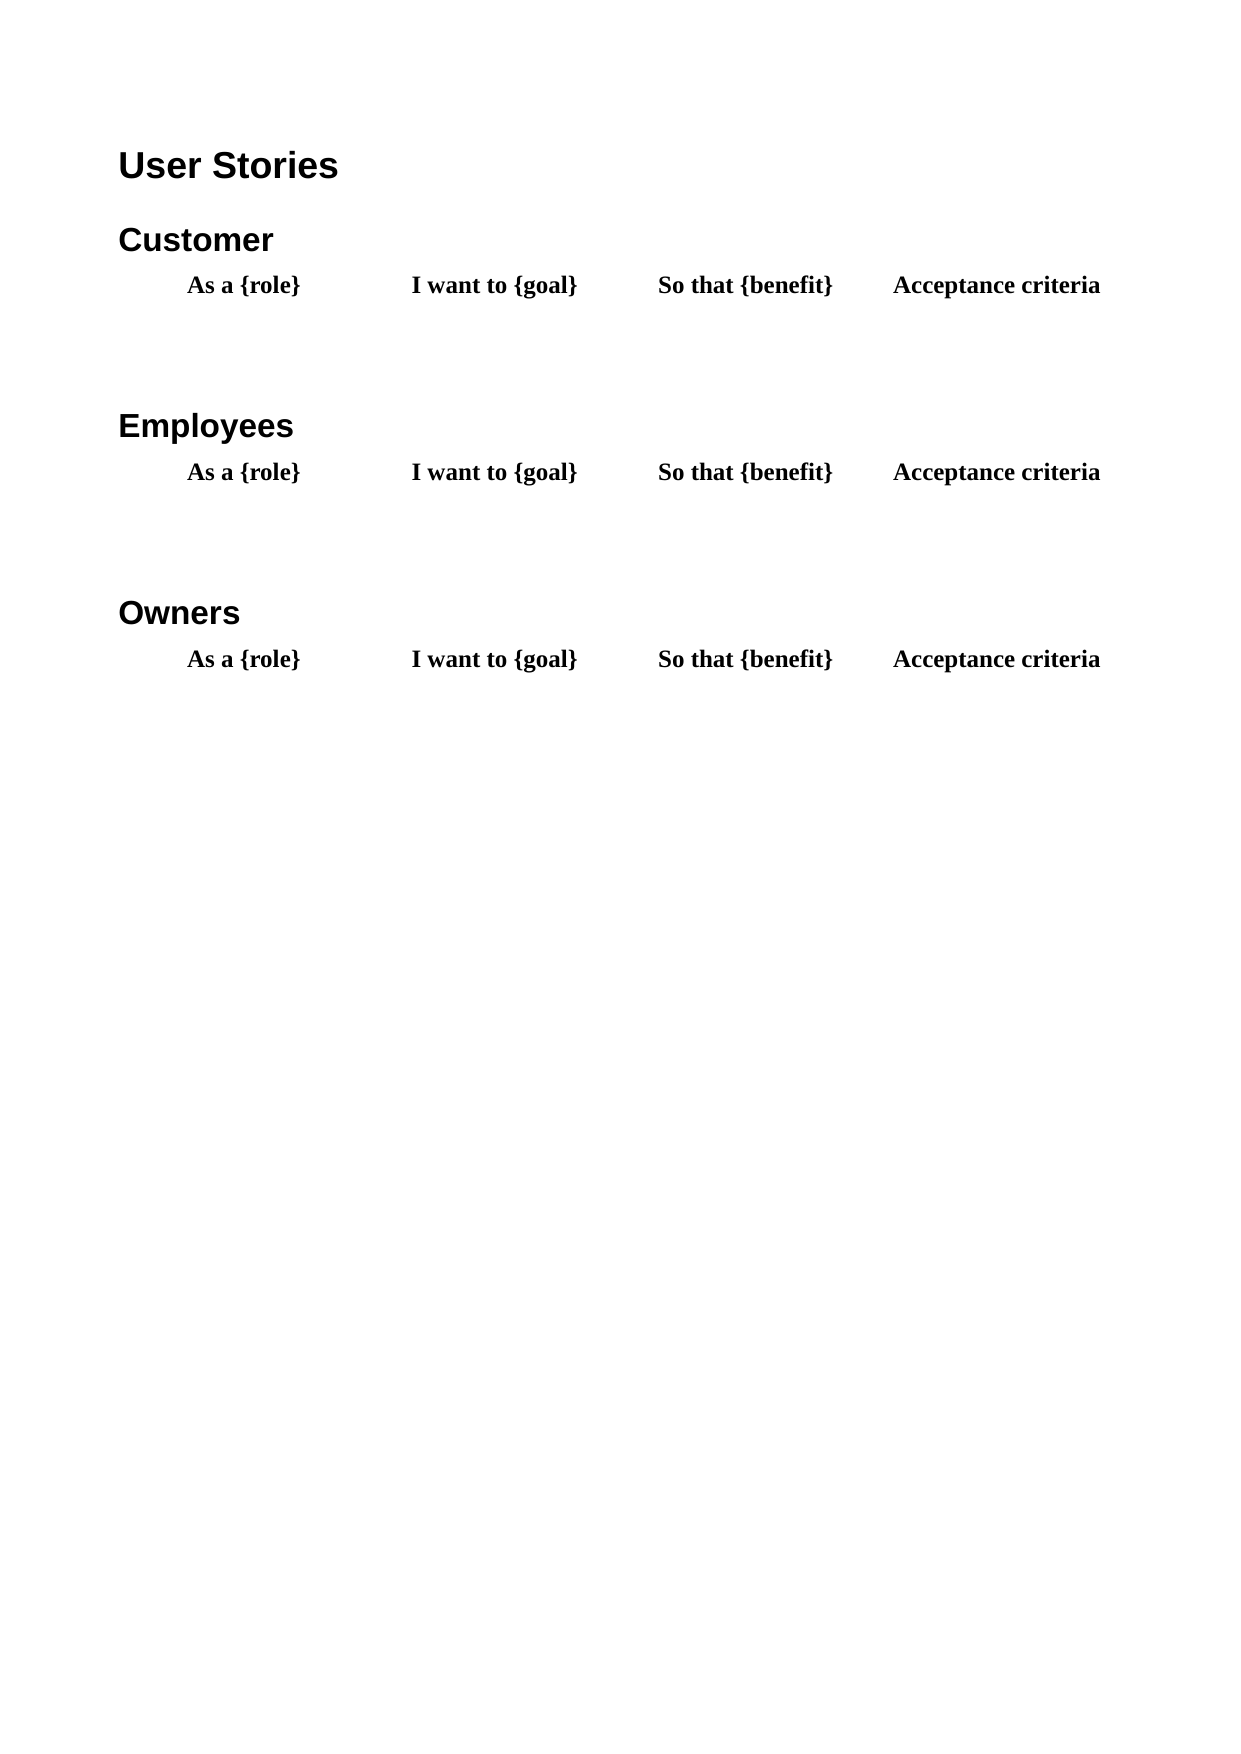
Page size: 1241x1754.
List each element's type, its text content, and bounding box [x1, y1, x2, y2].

table_cell [620, 299, 871, 328]
table_header So that {benefit} [620, 271, 871, 299]
table_cell [369, 328, 620, 357]
table_cell [118, 515, 369, 543]
table_cell [871, 299, 1122, 328]
table_cell [118, 730, 369, 759]
table_cell [871, 730, 1122, 759]
table_cell [369, 702, 620, 730]
table_cell [118, 357, 369, 386]
table_header I want to {goal} [369, 457, 620, 486]
table_header As a {role} [118, 644, 369, 673]
table_cell [369, 730, 620, 759]
table_cell [369, 544, 620, 572]
table_cell [369, 299, 620, 328]
table_cell [620, 328, 871, 357]
table_cell [118, 673, 369, 702]
table_cell [871, 515, 1122, 543]
table_cell [620, 673, 871, 702]
table_header I want to {goal} [369, 644, 620, 673]
table_cell [118, 299, 369, 328]
subtitle Employees [118, 406, 1122, 445]
table_cell [118, 544, 369, 572]
table_cell [871, 673, 1122, 702]
table_header So that {benefit} [620, 644, 871, 673]
subtitle Customer [118, 219, 1122, 258]
table_cell [620, 544, 871, 572]
subtitle Owners [118, 593, 1122, 632]
table_header Acceptance criteria [871, 271, 1122, 299]
table_header Acceptance criteria [871, 457, 1122, 486]
table_header So that {benefit} [620, 457, 871, 486]
table_cell [369, 515, 620, 543]
table_cell [369, 673, 620, 702]
table_cell [118, 328, 369, 357]
table_header I want to {goal} [369, 271, 620, 299]
table_cell [871, 702, 1122, 730]
table_cell [620, 730, 871, 759]
table_cell [620, 702, 871, 730]
table_cell [871, 357, 1122, 386]
table_cell [871, 328, 1122, 357]
table_header As a {role} [118, 457, 369, 486]
table_cell [620, 486, 871, 515]
table_cell [369, 357, 620, 386]
table_cell [118, 486, 369, 515]
table_header Acceptance criteria [871, 644, 1122, 673]
table_cell [118, 702, 369, 730]
table_cell [871, 486, 1122, 515]
table_cell [620, 515, 871, 543]
table_cell [369, 486, 620, 515]
subtitle User Stories [118, 143, 1122, 186]
table_header As a {role} [118, 271, 369, 299]
table_cell [871, 544, 1122, 572]
table_cell [620, 357, 871, 386]
